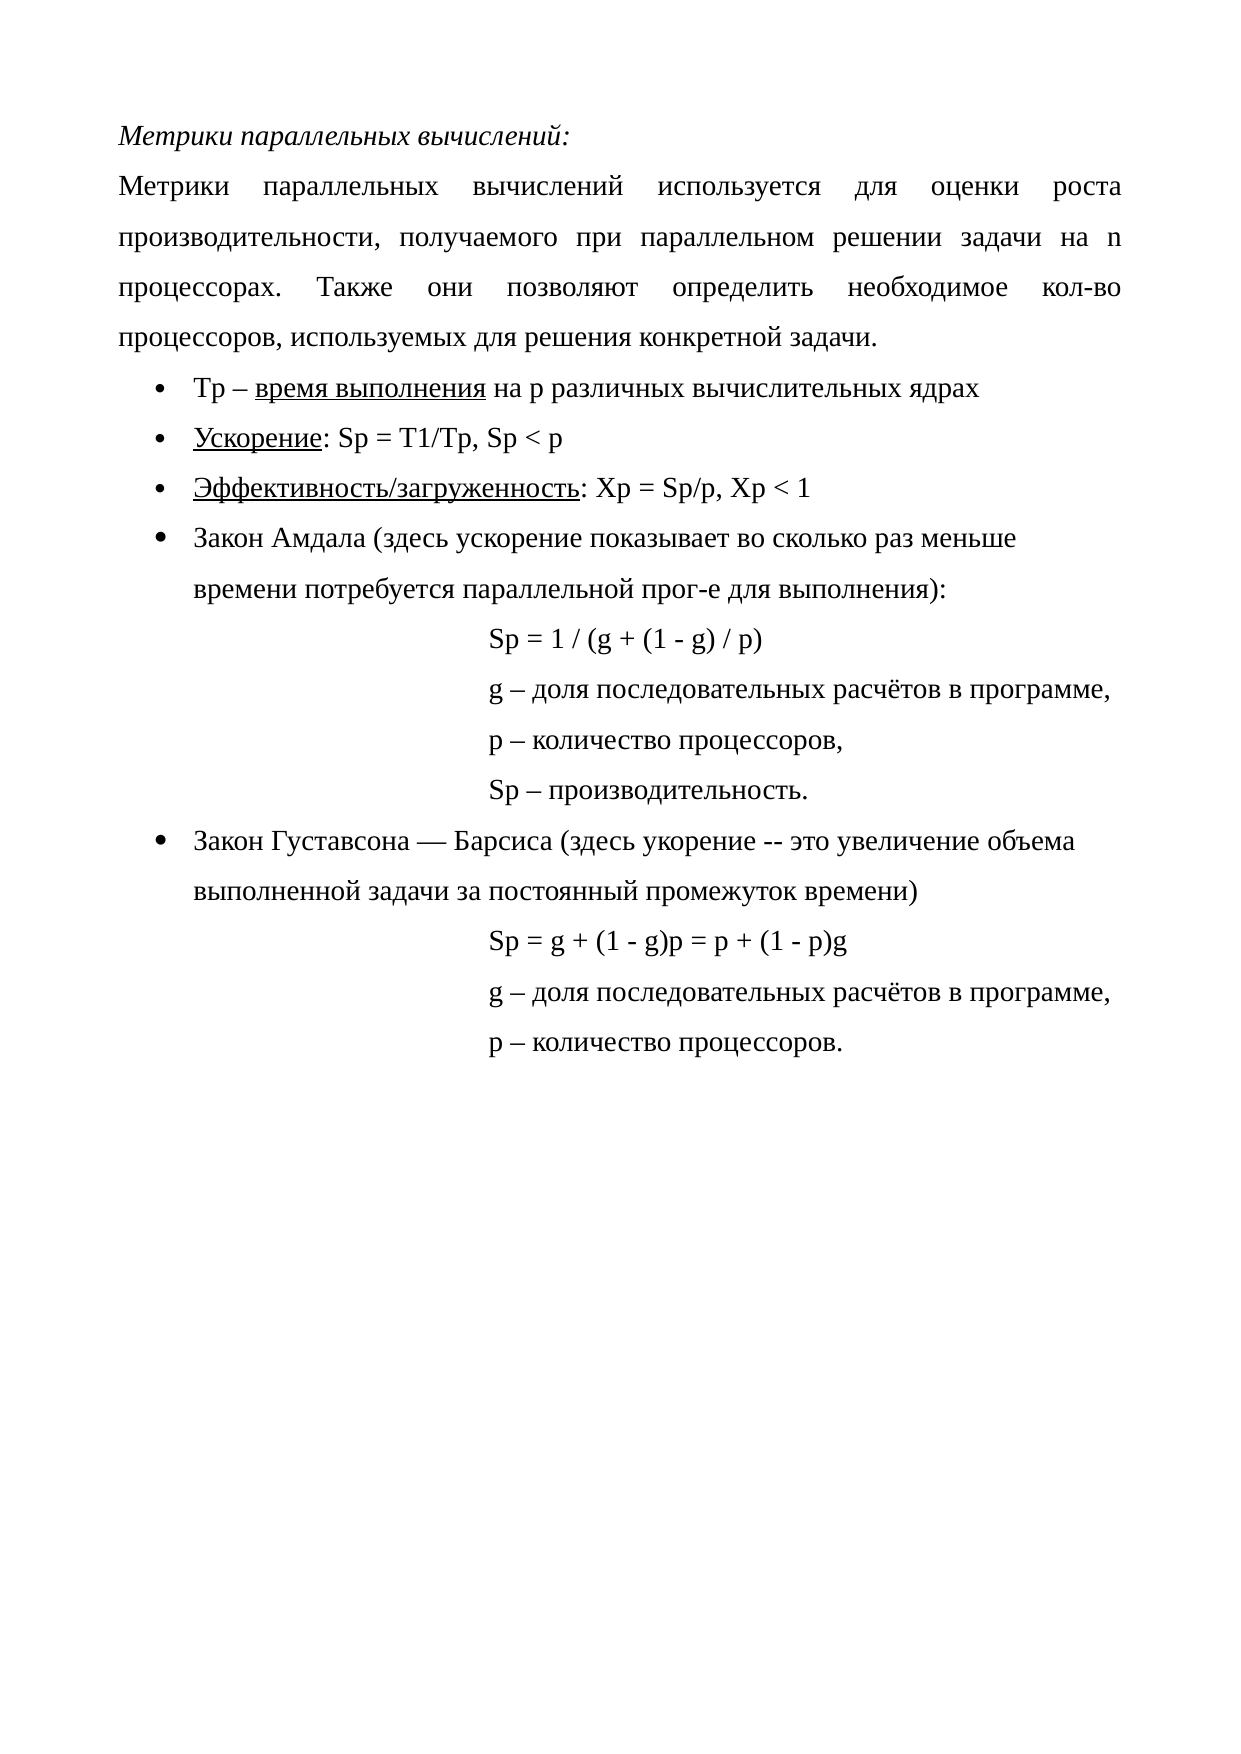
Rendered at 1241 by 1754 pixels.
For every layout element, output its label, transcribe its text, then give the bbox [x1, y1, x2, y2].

text Метрики параллельных вычислений используется для оценки роста производительности, получаемого при параллельном решении задачи на n процессорах. Также они позволяют определить необходимое кол-во процессоров, используемых для решения конкретной задачи. [118, 168, 1122, 353]
text g – доля последовательных расчётов в программе, [118, 974, 1122, 1007]
text Sp – производительность. [118, 772, 1122, 806]
text g – доля последовательных расчётов в программе, [118, 672, 1122, 705]
list Ускорение: Sp = T1/Tp, Sp < p [156, 420, 1122, 453]
text Метрики параллельных вычислений: [118, 118, 1122, 152]
text p – количество процессоров, [118, 722, 1122, 756]
list Tp – время выполнения на p различных вычислительных ядрах [156, 370, 1122, 403]
text Sp = 1 / (g + (1 - g) / p) [118, 621, 1122, 655]
list Закон Густавсона — Барсиса (здесь укорение -- это увеличение объема выполненной задачи за постоянный промежуток времени) [156, 823, 1122, 907]
list Эффективность/загруженность: Xp = Sp/p, Xp < 1 [156, 470, 1122, 504]
text Sp = g + (1 - g)p = p + (1 - p)g [118, 923, 1122, 957]
text p – количество процессоров. [118, 1024, 1122, 1057]
list Закон Амдала (здесь ускорение показывает во сколько раз меньше времени потребуется параллельной прог-е для выполнения): [156, 521, 1122, 604]
